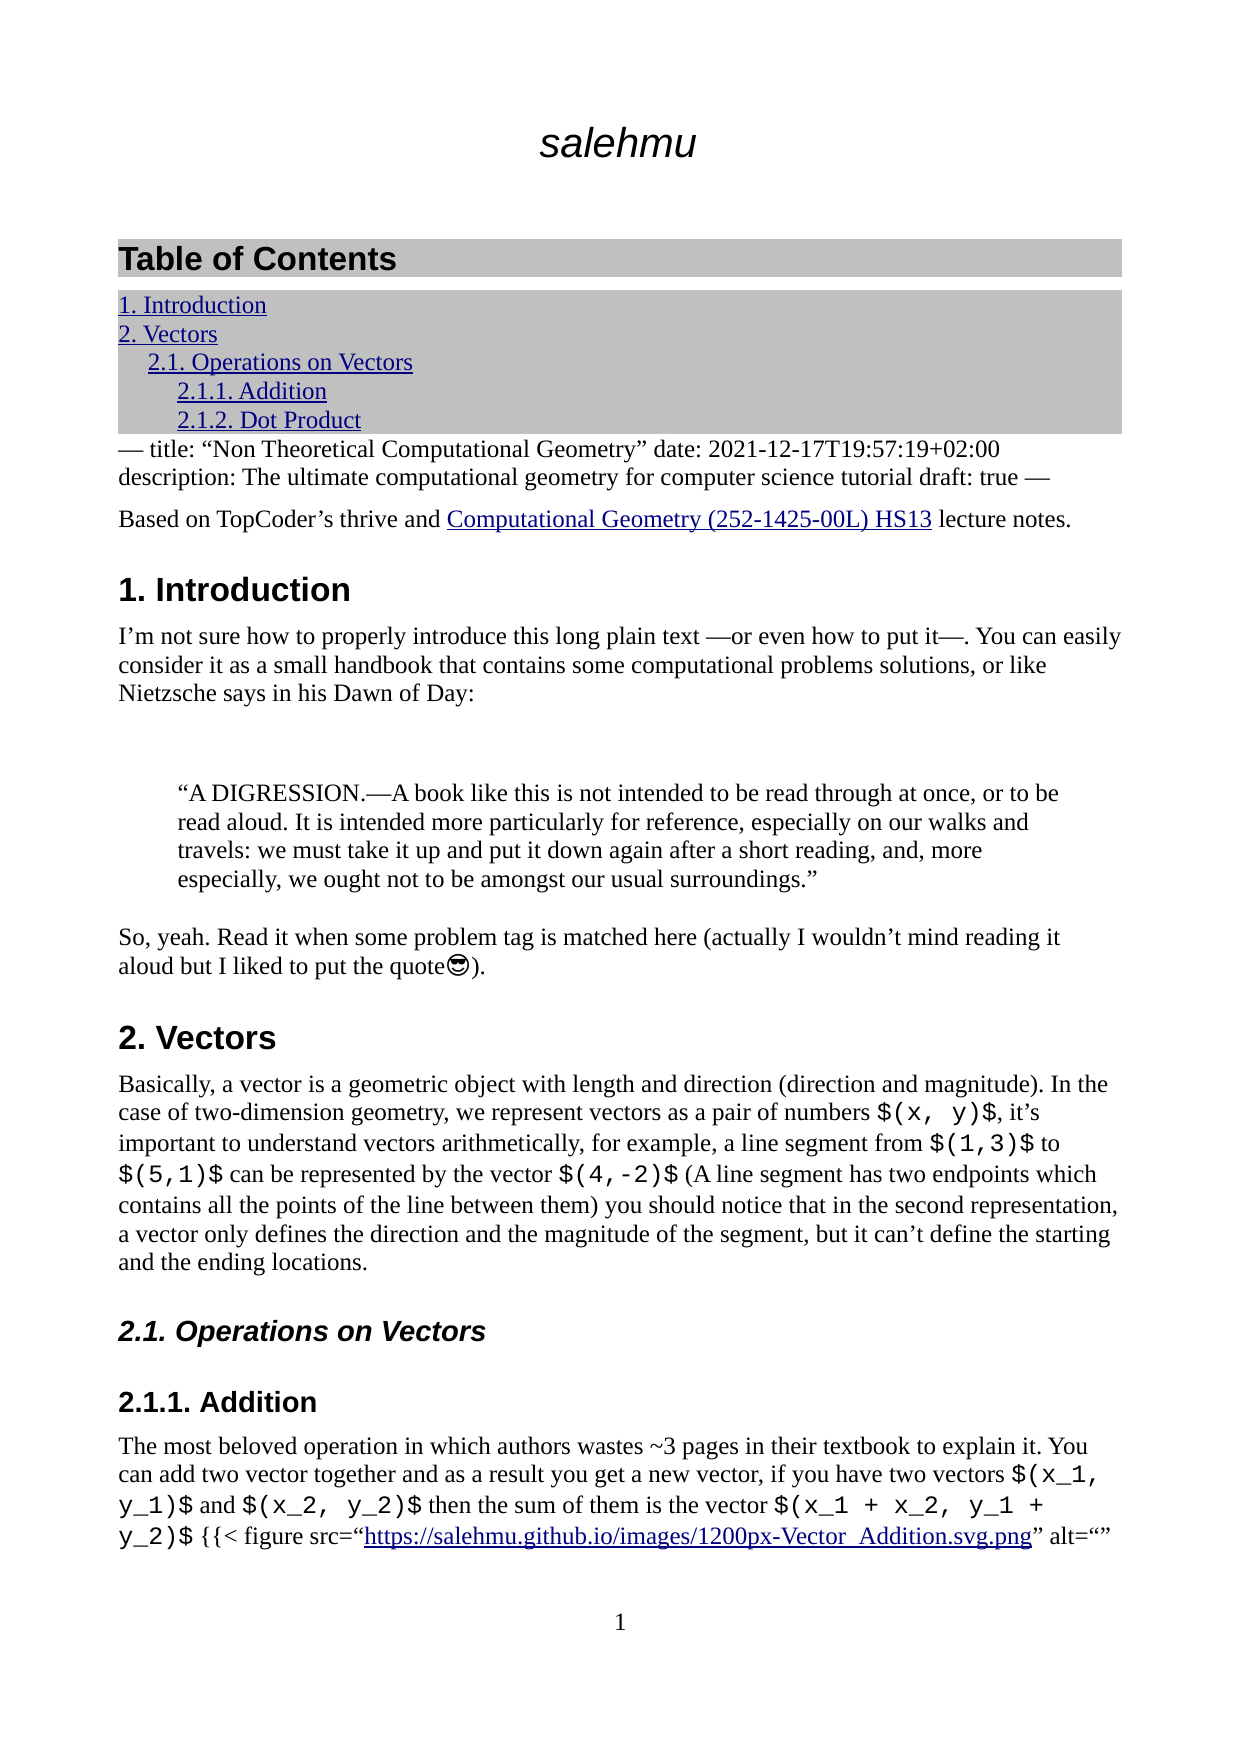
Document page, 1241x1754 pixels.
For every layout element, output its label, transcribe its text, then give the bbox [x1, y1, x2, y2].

text Based on TopCoder’s thrive and Computational Geometry (252-1425-00L) HS13 lecture notes. [118, 504, 1122, 532]
text 2.1.1. Addition [177, 376, 1122, 405]
text 2.1. Operations on Vectors [148, 347, 1122, 376]
text I’m not sure how to properly introduce this long plain text —or even how to put it—. You can easily consider it as a small handbook that contains some computational problems solutions, or like Nietzsche says in his Dawn of Day: [118, 621, 1122, 707]
subtitle Table of Contents [118, 239, 1122, 277]
text The most beloved operation in which authors wastes ~3 pages in their textbook to explain it. You can add two vector together and as a result you get a new vector, if you have two vectors $(x_1, y_1)$ and $(x_2, y_2)$ then the sum of them is the vector $(x_1 + x_2, y_1 + y_2)$ {{< figure src=“https://salehmu.github.io/images/1200px-Vector_Addition.svg.png” alt=“” [118, 1431, 1122, 1552]
text — title: “Non Theoretical Computational Geometry” date: 2021-12-17T19:57:19+02:00 description: The ultimate computational geometry for computer science tutorial draft: true — [118, 434, 1122, 491]
subtitle salehmu [118, 118, 1122, 166]
subtitle Introduction [118, 570, 1122, 608]
text 1. Introduction [118, 290, 1122, 319]
subtitle Addition [118, 1385, 1122, 1418]
subtitle Vectors [118, 1017, 1122, 1056]
text “A DIGRESSION.—A book like this is not intended to be read through at once, or to be read aloud. It is intended more particularly for reference, especially on our walks and travels: we must take it up and put it down again after a short reading, and, more especially, we ought not to be amongst our usual surroundings.” [177, 778, 1063, 893]
text So, yeah. Read it when some problem tag is matched here (actually I wouldn’t mind reading it aloud but I liked to put the quote😎). [118, 922, 1122, 980]
text Basically, a vector is a geometric object with length and direction (direction and magnitude). In the case of two-dimension geometry, we represent vectors as a pair of numbers $(x, y)$, it’s important to understand vectors arithmetically, for example, a line segment from $(1,3)$ to $(5,1)$ can be represented by the vector $(4,-2)$ (A line segment has two endpoints which contains all the points of the line between them) you should notice that in the second representation, a vector only defines the direction and the magnitude of the segment, but it can’t define the starting and the ending locations. [118, 1069, 1122, 1276]
text 2.1.2. Dot Product [177, 405, 1122, 434]
subtitle Operations on Vectors [118, 1314, 1122, 1347]
text 2. Vectors [118, 319, 1122, 347]
